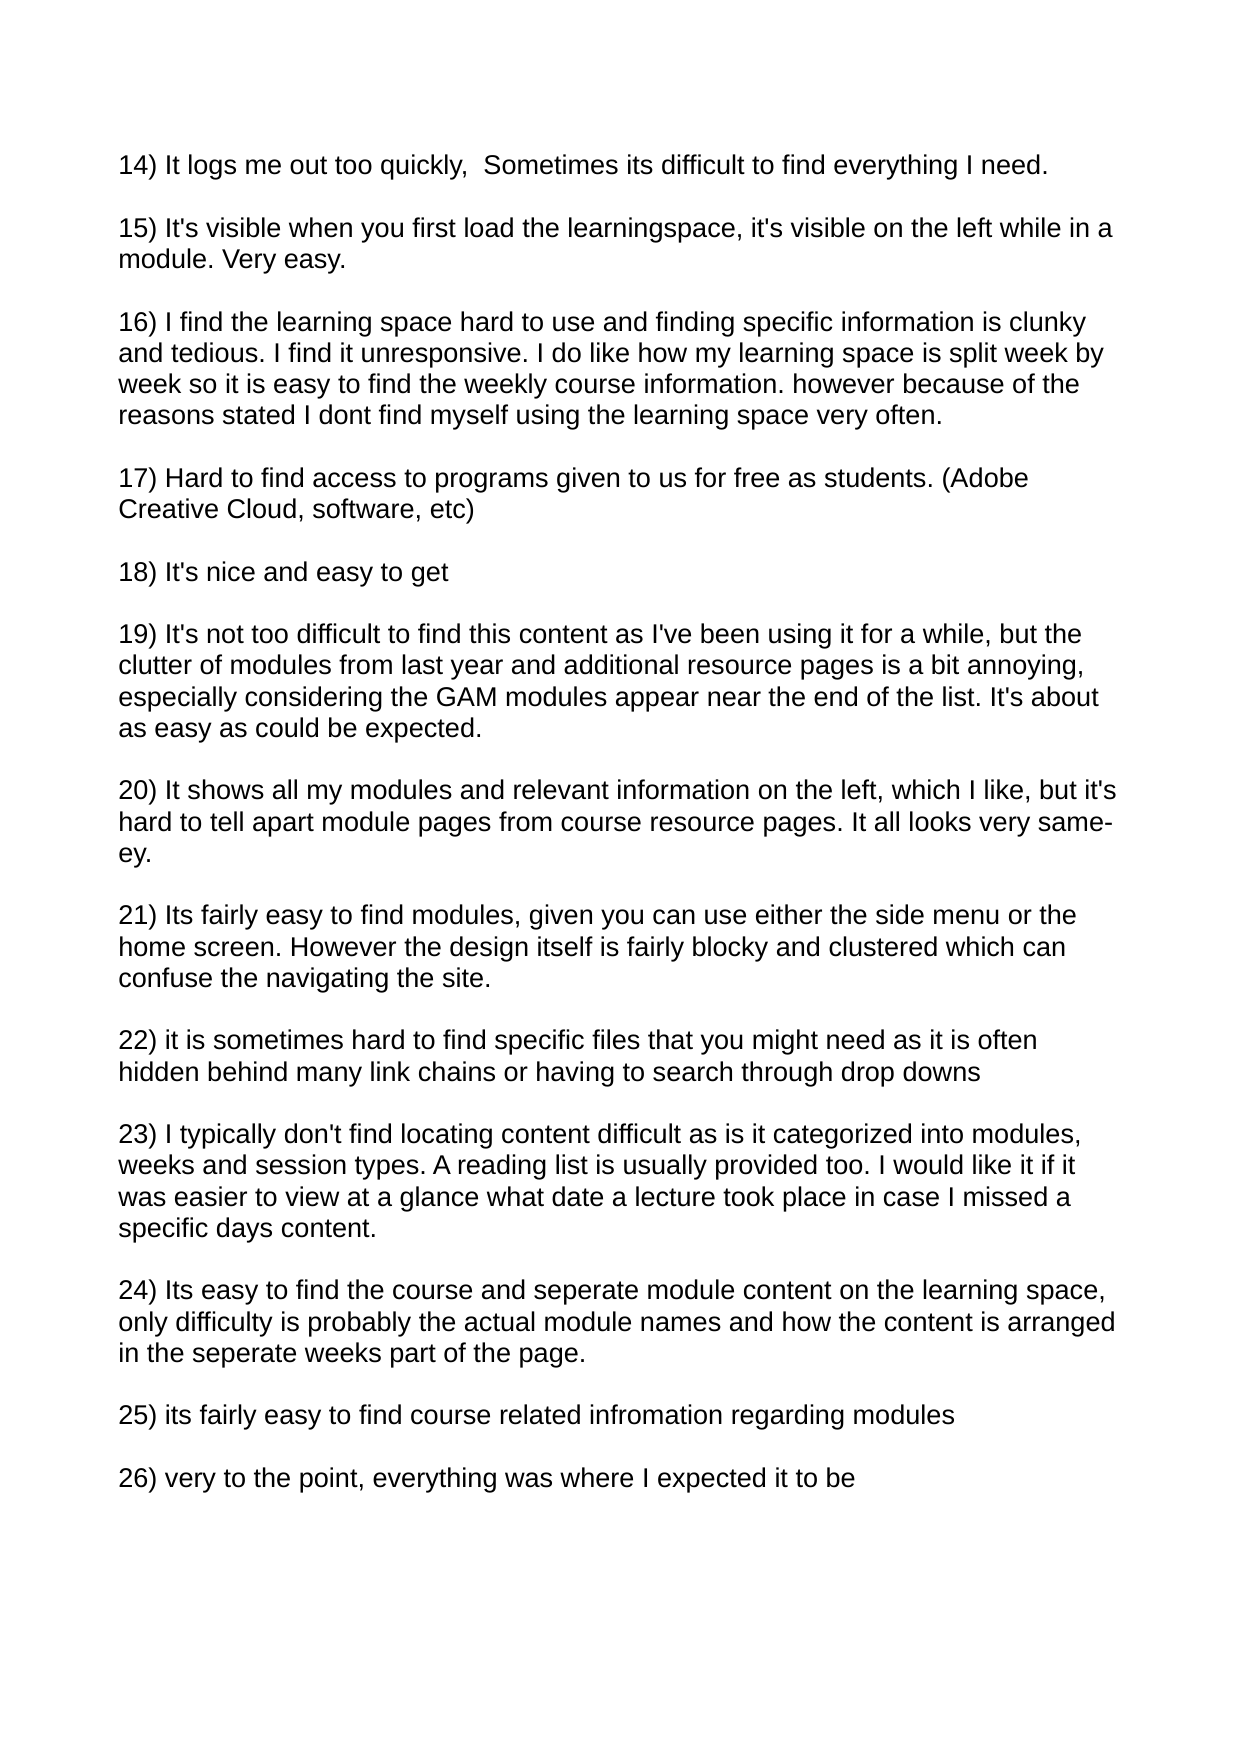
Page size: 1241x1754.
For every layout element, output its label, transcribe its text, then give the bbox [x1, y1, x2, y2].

text 15) It's visible when you first load the learningspace, it's visible on the left while in a module. Very easy. [118, 212, 1122, 274]
text 25) its fairly easy to find course related infromation regarding modules [118, 1399, 1122, 1431]
text 22) it is sometimes hard to find specific files that you might need as it is often hidden behind many link chains or having to search through drop downs [118, 1024, 1122, 1087]
text 24) Its easy to find the course and seperate module content on the learning space, only difficulty is probably the actual module names and how the content is arranged in the seperate weeks part of the page. [118, 1274, 1122, 1368]
text 14) It logs me out too quickly, Sometimes its difficult to find everything I need. [118, 149, 1122, 181]
text 17) Hard to find access to programs given to us for free as students. (Adobe Creative Cloud, software, etc) [118, 462, 1122, 524]
text 23) I typically don't find locating content difficult as is it categorized into modules, weeks and session types. A reading list is usually provided too. I would like it if it was easier to view at a glance what date a lecture took place in case I missed a specific days content. [118, 1118, 1122, 1243]
text 21) Its fairly easy to find modules, given you can use either the side menu or the home screen. However the design itself is fairly blocky and clustered which can confuse the navigating the site. [118, 899, 1122, 993]
text 16) I find the learning space hard to use and finding specific information is clunky and tedious. I find it unresponsive. I do like how my learning space is split week by week so it is easy to find the weekly course information. however because of the reasons stated I dont find myself using the learning space very often. [118, 306, 1122, 431]
text 19) It's not too difficult to find this content as I've been using it for a while, but the clutter of modules from last year and additional resource pages is a bit annoying, especially considering the GAM modules appear near the end of the list. It's about as easy as could be expected. [118, 618, 1122, 743]
text 26) very to the point, everything was where I expected it to be [118, 1462, 1122, 1493]
text 20) It shows all my modules and relevant information on the left, which I like, but it's hard to tell apart module pages from course resource pages. It all looks very same-ey. [118, 774, 1122, 868]
text 18) It's nice and easy to get [118, 556, 1122, 587]
